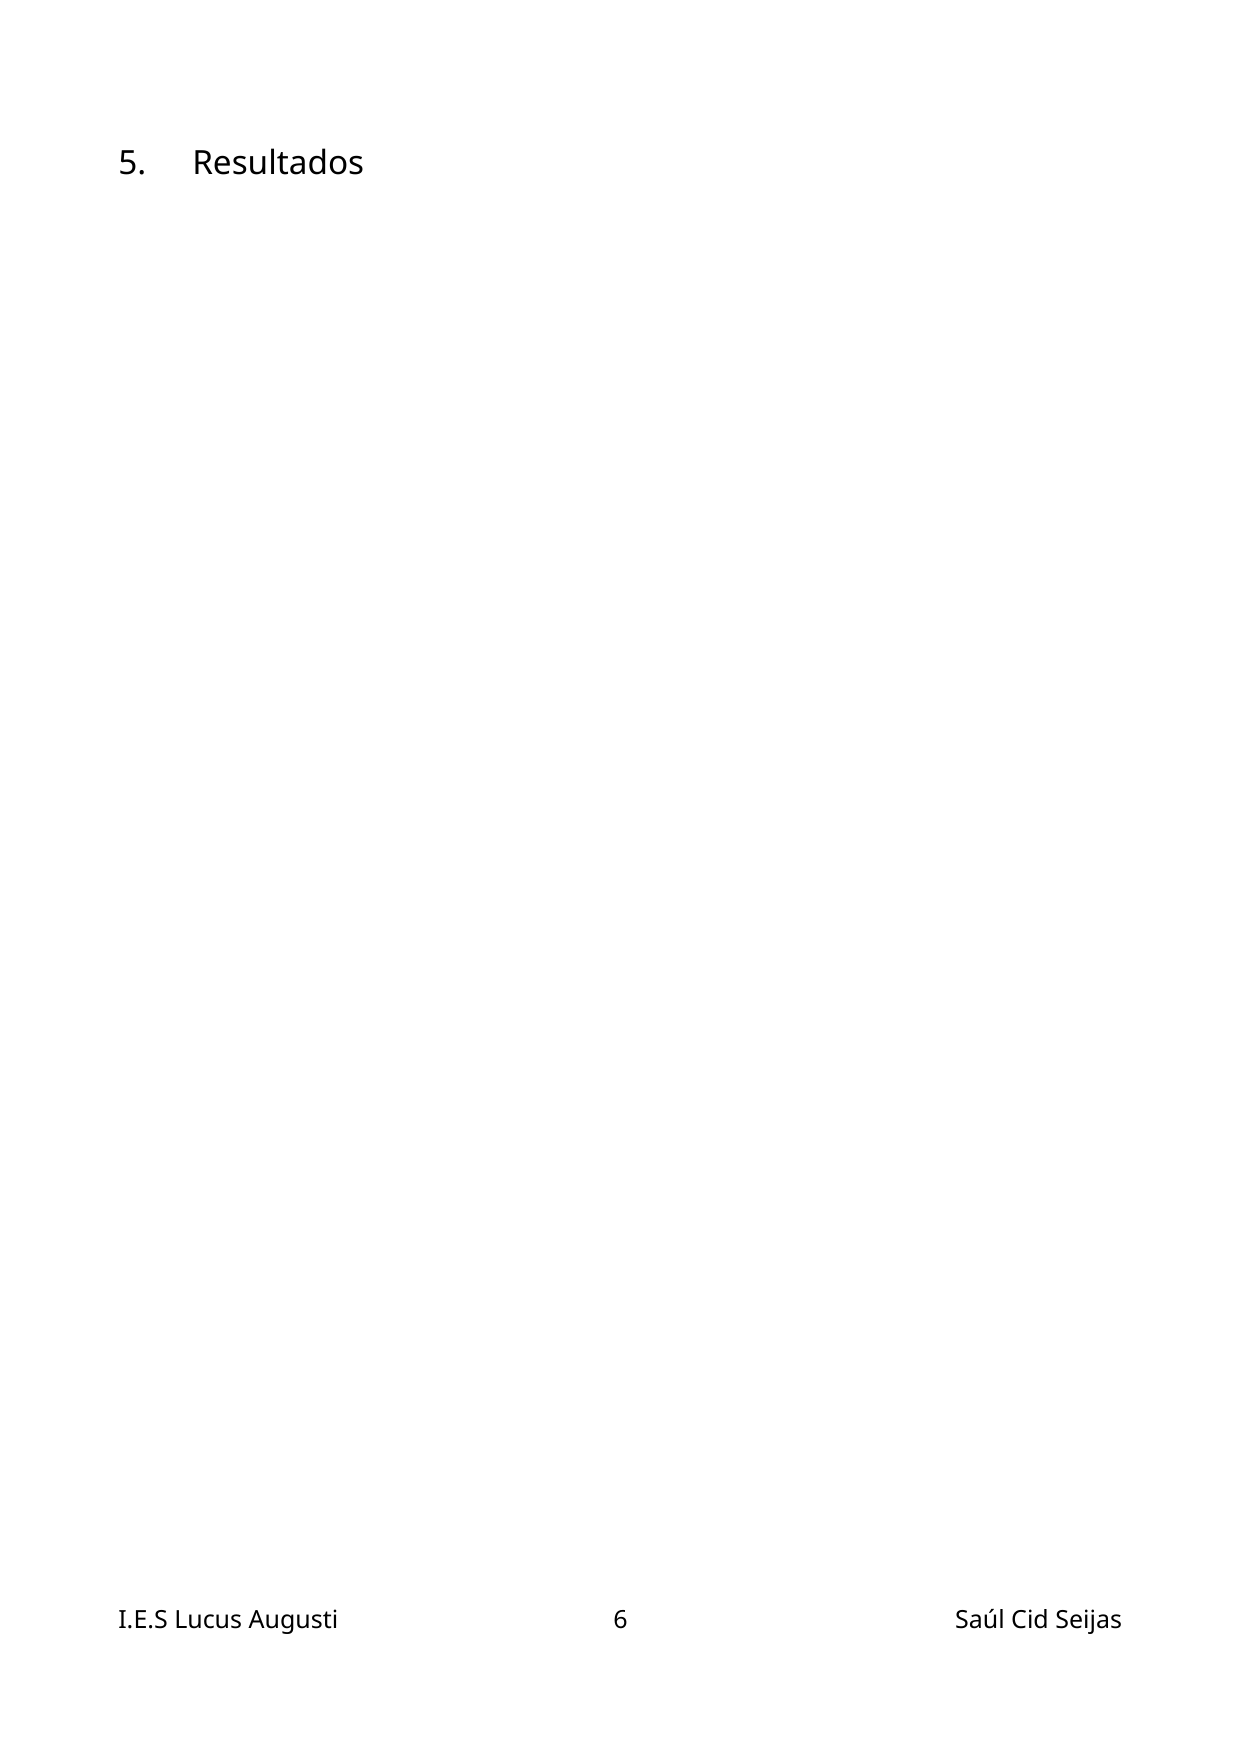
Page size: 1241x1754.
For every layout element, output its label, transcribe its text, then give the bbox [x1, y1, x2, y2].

subtitle Resultados [118, 139, 1122, 184]
